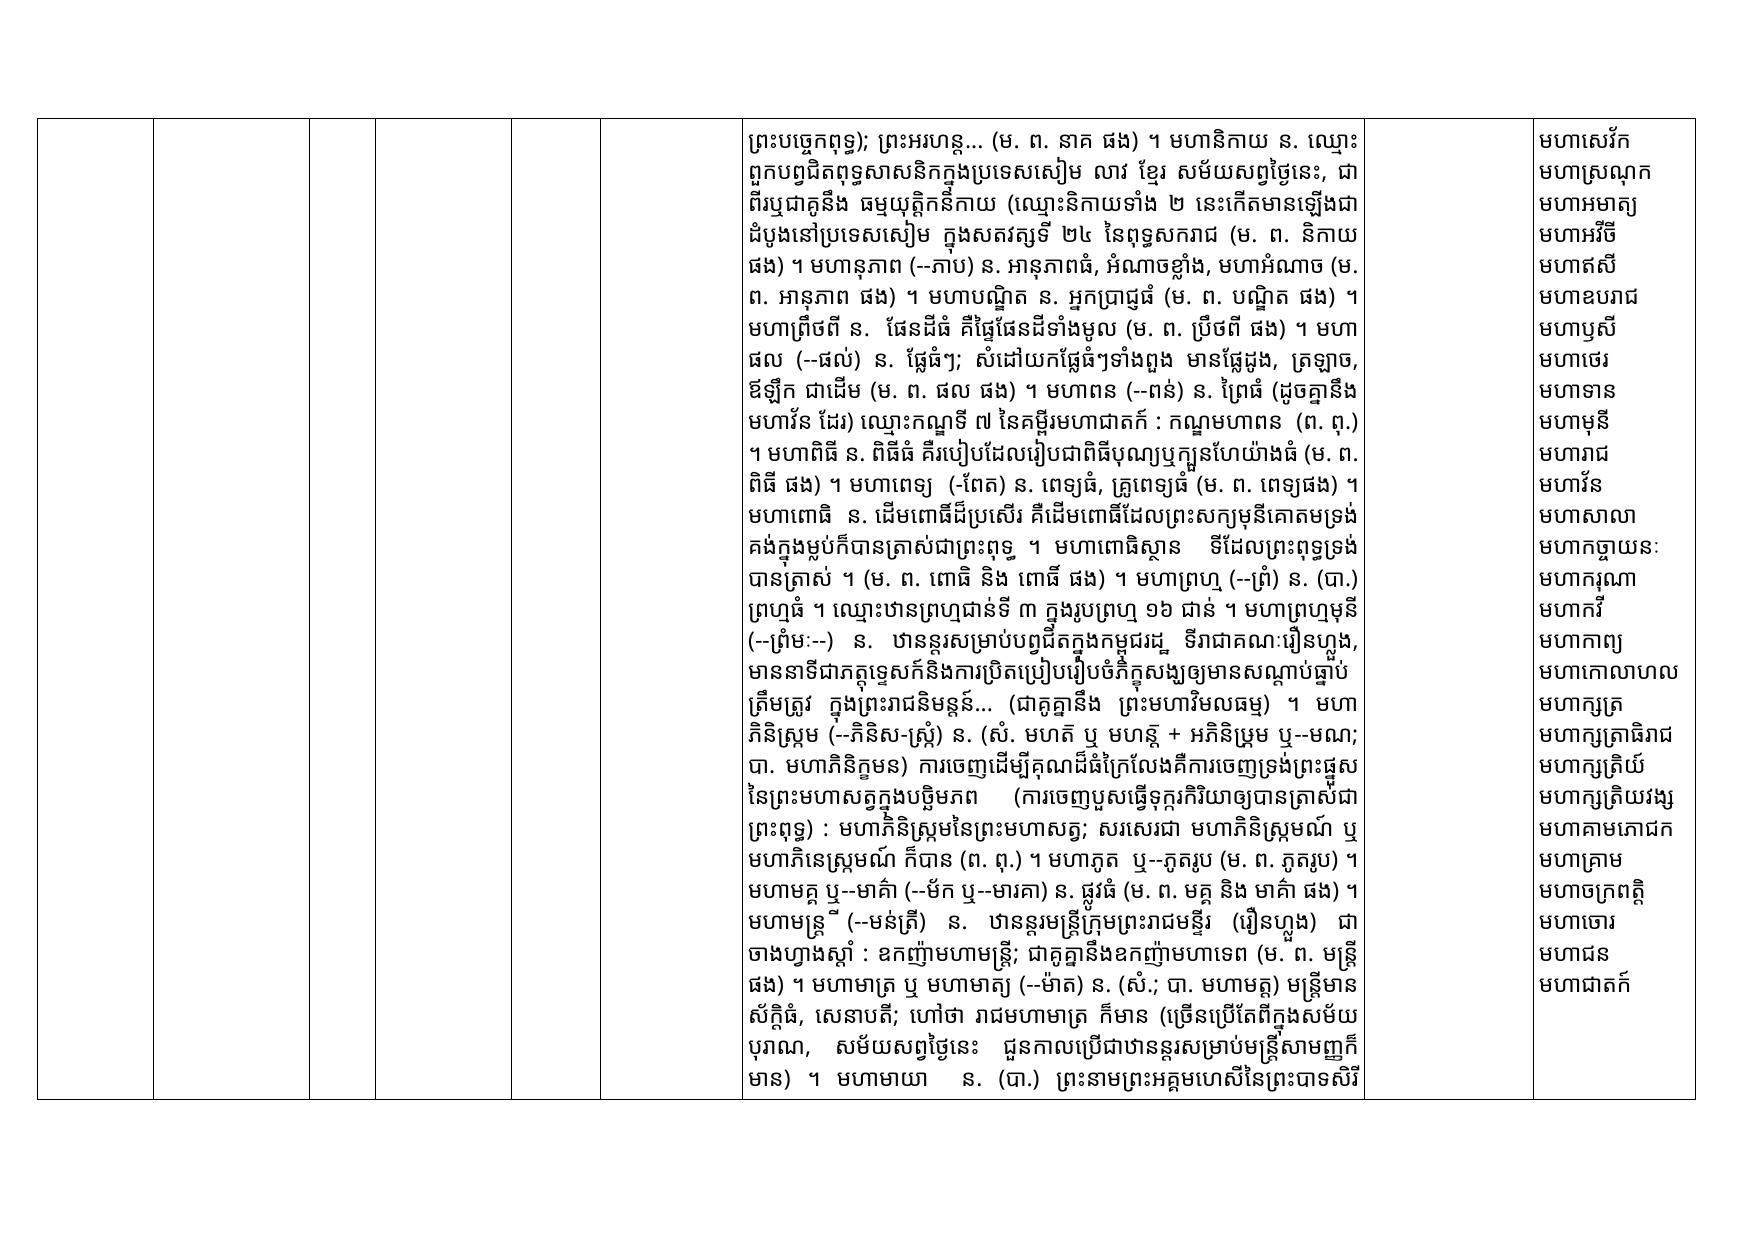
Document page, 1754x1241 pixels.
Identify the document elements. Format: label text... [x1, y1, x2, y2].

table_cell (មហត៑, មហន៑្ត; មហន្ត > មហា) ធំ; ច្រើន; ប្រសើរ; សម្បើម; ខ្លាំង...។ គុណ​នាម​នេះ​សម្រាប់​ប្រើ​ជា​បទ​សមាស​រៀង​ជា​ខាង​ដើម​នៃ​សព្ទ​ដទៃ, ប្រើ​បាន​ជា​អនេក​រាប់​ពុំ​អស់, ដូច​ជា : មហា​ថេរ ព្រះ​ថេរៈ​ធំ; មហា​ទាន ទាន​ធំ; មហា​មុនី អ្នក​ប្រាជ្ញ​ធំ; មហា​រាជ ស្ដេច​ធំ; មហា​វ័ន ព្រៃ​ធំ; មហា​សាលា សាលា​ធំ​ជាដើម ។ សូម្បី​ភាសា​ខ្មែរ​ក៏​អាច​ប្រើ​សព្ទ មហា នេះ​ផ្សំ​ចូល​ជា​បទ​សមាស​បាន​ខ្លះ (តាម​ទម្លាប់​ប្រើ), ដូច​ជា : មហា​កម្ជិល ខ្ជិល​ធំ, ដែល​ខ្ជិល​ខ្លាំង; មហា​ក្រ ដែល​ក្រ​ខ្លាំង, ដែល​ក្រ​ក្រៃ​ពេក; មហា​ខូច ខូច​ធំ, ដែល​ខូច​បណ្ដាច់; មហា​គំរក់ គំរក់​បំផុត: មហា​ទូលាយ ទូលាយ​ពន់​ពេក; មហា​ប្រសើរ; ប្រសើរ​ក្រៃ​ពេក; មហា​ព្រើល ព្រើល​ធំ, ព្រើល​ខ្លាំង; មហា​រពឹស របឹស​ណាស់; មហា​លំបាក លំបាក​ខ្លាំង; មហា​ល្មោភ ល្មោភ​ក្រៃ​ពេក, ល្មោភ​ខ្លាំង; មហា​កំណត់ អំណត់​ខ្លាំង, ដែល​អត់​ឃ្លាន​ខ្លាំង​ណាស់ ឬ​ដែល​ប៉ិន​អត់​ទ្រាំ​ពេក; មហា​អំណាច អំណាច​ធំ, ដែល​មាន​អំណាច​ច្រើន​ជាដើម (ពាក្យ​ក្រៅ​ពី​នេះ​ដែល​ភ្ជាប់ មហា នៅ​ខាង​ដើម​ទាំង​ប៉ុន្មាន​ដូច​មាន​ត​រៀង​តាម​លំដាប់​អក្សរ​ទៅ) ។ មហា​កច្ចាយនៈ (មៈហា​ក័ចចាយ៉ៈន៉ៈ) ន. (បា.) នាម​ព្រះ​មហា​ថេរ​មួយ​អង្គ​ក្នុង​ពុទ្ធ​សម័យ (រាប់​ចូល​ក្នុង​ពួក​អសីតិ​មហា​សាវ័ក, ព្រះ​សម្មាសម្ពុទ្ធ​ទ្រង់​លើក​សរសើរ​ថា ជា​អ្នក​ប៉ិន​ប្រសប់​ខាង​ការ​សម្ដែង​សេចក្ដី​សង្ខេប​ឲ្យ​ពិស្ដារ​ទូលាយ​បាន) ។ មាន​ព្រះ​មហា​ថេរ​មួយ​អង្គ​ផ្សេង​ទៀត​មាន​នាម​ថា មហា​កច្ចាយនៈ ដែរ កើត​នៅ​ក្នុង​ក្រុង មថុរា រដ្ឋ​សុរសេន (ប្រទេស​ឥណ្ឌា​ខាង​ត្បូង ដែល​ហៅ​ថា រដ្ឋ​អវន្តិ ក្នុង​សម័យ​បុរាណ) ព្រះ​មហា​កច្ចាយនត្ថេរ​អង្គ​នេះ​បាន​តែង​វេយ្យាករណ៍​ជា​ភាសា​បាលី​មួយ​គម្ពីរ​ឈ្មោះ មូល​កច្ចាយន ព្រម​ទាំង​មេ​សូត្រ​ជា​គោល​ផង​ហៅ​ថា កច្ចាយន​សូត្រ ក្នុង​ពុទ្ធ​សតវត្សរ៍​ទី​១១ គ្រិស្ត​សតវត្សរ៍​ទី​៦, ជា​វេយ្យាករណ៍​បាលី​ចាស់​ជាង​វេយ្យាករណ៍​បាលី​ឯ​ទៀត, សម្រាប់​ឲ្យ​កុលបុត្រ​រៀន​សូត្រ​រហូត​មក​ដល់​សម័យ​យើង​សព្វ​ថ្ងៃ​នេះ ។ មហា​ករុណា (--កៈ--) ន. (សំ. បា.) សេចក្ដី​អាណិត​ធំ​ឬ​ច្រើន​គឺ​អាណិត​ចំពោះ​សព្វ​សត្វ​មិន​រើស​មុខ ចង់​ឲ្យ​រួច​ចាក​ទុក្ខ​ភ័យ​ទាំងអស់​គ្នា (ករុណា​របស់​ព្រះ​សព្វញ្ញុពុទ្ធ) ។ មហា​កវី (--កៈវ៉ី) ន. (សំ. បា.--កវិ) អ្នក​ប្រាជ្ញ​ធំ, អ្នក​ប្រាជ្ញ​ធំ​ខាង​ការ​តែង​កាព្យ​ ។ មហា​កាព្យ (--កាប) ន. (បា.; សំ.--កាវ្យ ឬ--កាព្យ ក៏​មាន​ខ្លះ) កាព្យ​ធំ គឺ​កាព្យ​ដែល​មាន​ដំណើរ​សេចក្ដី​ពិស្ដារ​វែង ។ មហា​កោលាហល (--កោល៉ាហល់) ន. (សំ. បា.) កោលាហល​ធំ គឺ​សូរ​សព្ទ​គឹកកង​រំពង​ខ្លាំង, ការ​ផ្អើល​ជ្រួល​ជ្រើម​បញ្ចេញ​សូរ​សព្ទ​កង​រំពង​ខ្លាំង ។ មហា​ក្សត្រ (--ក្ស័ត) ន. (សំ.) ក្សត្រ​ធំ, ក្សត្រិយ៍​ប្រសើរ; បើ​ស្ត្រី​ជា មហា​ក្សត្រី ឬ មហា​ក្សត្រិយានី ។ មហា​ក្សត្រាធិរាជ ព្រះ​រាជា​ដែល​ក្រៃលែង​ជាង​ពួក​មហា​ក្សត្រ​ឬ​ស្ដេច​ដែល​ជា​ចម្បង​ក្នុង​ពួក​មហា​ក្សត្រ ។ មហា​ក្សត្រិយ៍ (-ក្ស័ត) ន. (សំ.--ក្សត្រិយ; បា. ខត្តិយ) ដូច​គ្នា​នឹង មហា​ក្សត្រ ដែរ ។ មហា​ក្សត្រិយ​វង្ស ឬ--ខត្តិយ​វង្ស វង្ស​មហា​ក្សត្រិយ៍; ដែល​ជា​ពូជ​ពង្ស​នៃ​មហា​ក្សត្រិយ៍ (ច្រើន​ប្រើ​ជា​គោរម្យ​ព្រះ​នាម​នៃ​ក្សត្រិយ៍​ទ្រង់​រាជ្យ) ។ មហា​គាម​ភោជក (--គាមៈភោជៈកៈ ឬ--ជក់) ន. (បា.) អភិបាល​ស្រុក; ហៅ​ជា សំ. ថា មហា​គ្រាម​ភោជក ក៏​បាន (ម. ព. គាម​ភោជក និង គ្រាម​ភោជក ផង) ។ មហា​គ្រាម ន. (សំ.; បា. --គាម) ស្រុក​ធំ ។ មហា​ចក្រពត្តិ (--ច័កក្រៈព័ត) ន. (សំ.--ចក្រវរ្តិន៑; បា. ចក្កវត្តិ) ស្ដេច​ចក្រពត្តិ​ធំ; ហៅ​ថា មហា​ចក្រពត្តិ​រាជ ឬ​ហៅខ្លី​ត្រឹមតែ មហា​ចក្រ ក៏​មាន, គេ​ច្រើន​និយាយ​ថា សម្បត្តិ​មហា​ចក្រ (ម. ព. ចក្រពត្តិ ផង) ។ មហា​ចោរ (--ចោ) ន. (បា.; សំ.--ចៅរ) ចោរ​ធំ ។ មហា​ជន (--ជន់) ន. (បា.) ជន​ច្រើន, ពួក​មនុស្ស​ច្រើន, ប្រជាជន ។ មហា​ជាតក៍ (--ជាត) ន. (សំ. បា.--ជាតក) ជាតក​ធំ; ឈ្មោះ​គម្ពីរ​ជាតក​មួយ​ខាង​ពុទ្ធ​សាសនា​សម្ដែង​រឿងរ៉ាវ​ព្រះ​វេស្សន្តរ...; ពួក​ពុទ្ធ​សាសនិក​ជន​រាប់​អាន​ណាស់, ច្រើន​និមន្ត​ភិក្ខុ​សាមណេរ​ទេស្នា តាម​កាល​រដូវ​រៀងរាល់​ឆ្នាំ​មិន​សូវ​ដែល​ខាន (ហៅ​ថា មហា​ជាតិ ឬ មហា​វេស្សន្តរ​ជាតក ក៏​បាន) ។ មហា​ត្ម័ន ឬ មហា​ត្មា ន. (សំ. មហាត្មន៑ < មហត៑ + អាត្មន៑; បា. មហាត្ត < មហន្ត + អត្ត ) ចិត្ត​ដ៏​ប្រសើរ, ចិត្ត​ទូលាយ, ចិត្ត​ឱបអរ​សាទរ ។ អ្នក​ដែល​មាន​ចិត្ត​ជា​បុណ្យ, ដែល​មាន​ចិត្ត​ឱបអរ​សាទរ​ក្នុង​ដំណើរ​ចង់​ឲ្យ​អ្នក​ទាំងពួង​បាន​សេចក្ដី​សុខ (អ្នក​ប្រាជ្ញ​ខាង​ផ្លូវ​ទូន្មាន​ចិត្ត, ហាត់​ចិត្ត; ច្រើន​ហៅ​សំដៅ​មហា​ឫសី, យោគី ឬ​ព្រះ​អរហន្ត) ។ មហា​ត្រកូល ន. (បា. មហា​កុល) ត្រកូល​ធំ, ពូជ​វង្ស​ខ្ពង់ខ្ពស់ (ម. ព. ត្រកូល ផង) ។ មហា​ថេរ (ថេរ៉ៈ ឬ --ថែ) ន. (បា.) ថេរៈ​ធំ, ព្រះ​ថេរៈ​ធំ; បើ​ភិក្ខុនី​ជា​មហា​ថេរី “ថេរី​ធំ” (ម. ព. ថេរៈ ន.) ។ មហា​ទក្សា ឈ្មោះ​ក្បួន​ហោរ​មួយ​បែប និយាយ​ពី​ថ្ងៃ​កំណើត​មនុស្ស​ជាដើម ។ មហា​ទាន ន. (បា.) ទាន​ធំ (អំណោយ​ធំ) : ព្រះ​វេស្សន្តរ​ទ្រង់​បាន​បំពេញ​មហា​ទាន​ធំ​ៗ​ជា​អស្ចារ្យ ។ មហា​ទុក្ខ (--ទុក) ន. (បា.) ទុក្ខ​ធំ, ទុក្ខ​ខ្លាំង ។ មហា​ទុរគត ឬ--ទុគ៌ត ន. អ្នក​ដែល​ក្រីក្រ​លំបាក​ខ្លាំង​ (ម. ព. ទុគ្គត, ទុរគត, ទុគ៌ត ទៀត​ផង) ។ មហា​ទុរភិក្ស ឬ--ទុរ្ភិក្ស ន. ដំណើរ​អត់​ឃ្លាន​ខ្លាំង, គ្រា​អំណត់​ខ្លាំង (ម. ព. ទុព្ភិក្ខ, ទុរភិក្ស, ទុរ្ភិក្ស ទៀត​ផង) ។ មហា​ទេព (--ទេប) ន. ឋានន្តរ​មន្ត្រី​ទី​ចាងហ្វាង​ឆ្វេង​ក្រុម​ព្រះ​រាជ​មន្ទីរ (រឿន​ហ្លួង) ក្នុង​ព្រះ​បរម​រាជ​វាំង​នៃ​កម្ពុជ​រដ្ឋ : ឧកញ៉ា​មហា​ទេព (ជា​គូ​គ្នា​នឹង ឧកញ៉ា​មហា​មន្ត្រី; ម. ព. ទេព ផង) ។ មហា​ទ្វីប ន. ទ្វីប​ធំ; តាម​លទ្ធិ​ពុទ្ធ​សាសនា​ថា​មាហា​ទ្វីប​មាន ៤ គឺ​បុព្វ​វិទេហៈ ឬ បូព៌​វិទេហ​ទ្វីប, ជម្ពូ​ទ្វីប, អបរ​គោយានទ្វីប​, ឧត្តរ​កុរុទ្វីប; តាម​លទ្ធិ​បុរាណ​ប្រាប់​ចំនួន​និង​ឈ្មោះ​ផ្សេង​ៗ​គ្នា ខុស​ពី​បែប​នេះ​ក៏​មាន; តាម​លទ្ធិ​សព្វ​ថ្ងៃ​នេះ​ថា មហា​ទ្វីប​ចាស់ គឺ​ទ្វីប​ដែល​គេ​ស្គាល់​ជាក់​មក​យូរ​ហើយ​មាន ៣ គឺ ទ្វីប​អាស៊ី,. ទ្វីប​អឺរុប, ទ្វីប​អាហ្រិ្វគ; មហា​ទ្វីប​ថ្មី​គឺ​ទ្វីប​ដែល​គេ​ទើប​នឹង​ស្គាល់​ក្នុង​សម័យ​ខាង​ក្រោយ​មក​មាន ២ ទៀត​គឺ ទ្វីប​អាមេរិគ, ទ្វីប​អូស្យានី; រួម​មហា​ទ្វីប​ទាំង​ចាស់​ទាំង​ថ្មី​ជា ៥ ហៅ​ថា មហា​ទ្វីប​ប្រាំ​ភាគ (ម. ព. ទ្វីប ផង) ។ មហា​ធានី ន. ក្រុង​ធំ, មហា​នគរ (ម. ព. ធានី ផង) ។ មហា​នគរ ន. នគរ​ធំ, ក្រុង​ធំ ។ នគរ​ធំ ក្នុង​ខែត្រ​សៀមរាប (ម. ព. នគរ, នគរ​ធំ, ផង) ។ មហា​នទី ន. ស្ទឹង​ធំ, ទន្លេ​ធំ (ម. ព. នទី ផង) ។ មហា​នរក ន. នរក​ធំ (ម.ព. នរក ផង) ។ មហា​នាគ ន. នាគ​ធំ; ដំរី​ធំ... ។ លោក​អ្នក​ប្រសើរ​បំផុត (ព្រះ​សព្វញ្ញុពុទ្ធ); ព្រះ​បច្ចេក​ពុទ្ធ); ព្រះ​អរហន្ត... (ម. ព. នាគ ផង) ។ មហា​និកាយ ន. ឈ្មោះ​ពួក​បព្វជិត​ពុទ្ធ​សាសនិក​ក្នុង​ប្រទេស​សៀម លាវ ខ្មែរ សម័យ​សព្វ​ថ្ងៃ​នេះ, ជា​ពីរ​ឬ​ជា​គូ​នឹង ធម្មយុត្តិក​និកាយ (ឈ្មោះ​និកាយ​ទាំង ២ នេះ​កើត​មាន​ឡើង​ជា​ដំបូង​នៅ​ប្រទេស​សៀម ក្នុង​សតវត្ស​ទី ២៤ នៃ​ពុទ្ធ​សករាជ (ម. ព. និកាយ ផង) ។ មហានុភាព (--ភាប) ន. អានុភាព​ធំ, អំណាច​ខ្លាំង, មហា​អំណាច (ម. ព. អានុភាព ផង) ។ មហា​បណ្ឌិត ន. អ្នក​ប្រាជ្ញ​ធំ (ម. ព. បណ្ឌិត ផង) ។ មហា​ព្រឹថពី ន. ផែន​ដី​ធំ គឺ​ផ្ទៃ​ផែន​ដី​ទាំងមូល (ម. ព. ប្រឹថពី ផង) ។ មហា​ផល (--ផល់) ន. ផ្លែ​ធំ​ៗ; សំដៅ​យក​ផ្លែ​ធំ​ៗ​ទាំងពួង មាន​ផ្លែ​ដូង, ត្រឡាច, ឪឡឹក ជាដើម (ម. ព. ផល ផង) ។ មហា​ពន (--ពន់) ន. ព្រៃ​ធំ (ដូច​គ្នា​នឹង មហា​វ័ន ដែរ) ឈ្មោះ​កណ្ឌ​ទី ៧ នៃ​គម្ពីរ​មហា​ជាតក៍ : កណ្ឌ​មហា​ពន (ព. ពុ.) ។ មហា​ពិធី ន. ពិធី​ធំ គឺ​របៀប​ដែល​រៀប​ជា​ពិធី​បុណ្យ​ឬ​ក្បួន​ហែ​យ៉ាង​ធំ (ម. ព. ពិធី ផង) ។ មហា​ពេទ្យ (-ពែត) ន. ពេទ្យ​ធំ, គ្រូ​ពេទ្យ​ធំ (ម. ព. ពេទ្យ​ផង) ។ មហា​ពោធិ ន. ដើម​ពោធិ៍​ដ៏​ប្រសើរ គឺ​ដើម​ពោធិ៍​ដែល​ព្រះ​សក្យមុនី​គោតម​ទ្រង់​គង់​ក្នុង​ម្លប់​ក៏​បាន​ត្រាស់​ជា​ព្រះ​ពុទ្ធ ។ មហា​ពោធិ​ស្ថាន ទី​ដែល​ព្រះ​ពុទ្ធ​ទ្រង់​បាន​ត្រាស់ ។ (ម. ព. ពោធិ និង ពោធិ៍ ផង) ។ មហា​ព្រហ្ម (--ព្រំ) ន. (បា.) ព្រហ្ម​ធំ ។ ឈ្មោះ​ឋាន​ព្រហ្ម​ជាន់​ទី ៣ ក្នុង​រូប​ព្រហ្ម ១៦ ជាន់ ។ មហា​ព្រហ្ម​មុនី (--ព្រំមៈ--) ន. ឋានន្តរ​សម្រាប់​បព្វជិត​ក្នុង​កម្ពុជ​រដ្ឋ ទី​រាជា​គណៈ​រឿនហ្លួង, មាន​នាទី​ជា​ភត្តុទ្ទេសក៍​និង​ការ​ប្រិតប្រៀប​រៀបចំ​ភិក្ខុ​សង្ឃ​ឲ្យ​មាន​សណ្ដាប់ធ្នាប់​ត្រឹមត្រូវ ក្នុង​ព្រះ​រាជ​និមន្តន៍​... (ជា​គូ​គ្នា​នឹង ព្រះ​មហា​វិមល​ធម្ម) ។ មហា​ភិនិស្ក្រម (--ភិនិស-ស្ក្រំ) ន. (សំ. មហត៑ ឬ មហន្ត៑ + អភិនិឞ្រ្កម ឬ--មណ; បា. មហាភិនិក្ខមន) ការ​ចេញ​ដើម្បី​គុណ​ដ៏​ធំ​ក្រៃលែង​គឺ​ការ​ចេញ​ទ្រង់​ព្រះ​ផ្នួស​នៃ​ព្រះ​មហា​សត្វ​ក្នុង​បច្ឆិម​ភព (ការ​ចេញ​បួស​ធ្វើ​ទុក្ករ​កិរិយា​ឲ្យ​បាន​ត្រាស់​ជា​ព្រះ​ពុទ្ធ) : មហា​ភិនិស្ក្រម​នៃ​ព្រះ​មហា​សត្វ; សរសេរ​ជា មហាភិនិស្ក្រមណ៍ ឬ មហាភិនេស្ក្រមណ៍ ក៏​បាន (ព. ពុ.) ។ មហា​ភូត ឬ--ភូតរូប (ម. ព. ភូត​រូប) ។ មហា​មគ្គ ឬ--មាគ៌ា (--ម័ក ឬ--មារគា) ន. ផ្លូវ​ធំ (ម. ព. មគ្គ និង មាគ៌ា ផង) ។ មហា​មន្ត្រី (--មន់ត្រី) ន. ឋានន្តរ​មន្ត្រី​ក្រុម​ព្រះ​រាជ​មន្ទីរ (រឿន​ហ្លួង) ជា​ចាងហ្វាង​ស្ដាំ : ឧកញ៉ា​មហា​មន្ត្រី; ជា​គូ​គ្នា​នឹង​ឧកញ៉ា​មហា​ទេព (ម. ព. មន្ត្រី ផង) ។ មហា​មាត្រ ឬ មហា​មាត្យ (--ម៉ាត) ន. (សំ.; បា. មហា​មត្ត) មន្ត្រី​មាន​ស័ក្តិ​ធំ, សេនាបតី; ហៅ​ថា រាជ​មហា​មាត្រ ក៏​មាន (ច្រើន​ប្រើ​តែ​ពី​ក្នុង​សម័យ​បុរាណ, សម័យ​សព្វ​ថ្ងៃ​នេះ ជួន​កាល​ប្រើ​ជា​ឋានន្តរ​សម្រាប់​មន្ត្រី​សាមញ្ញ​ក៏​មាន) ។ មហា​មាយា ន. (បា.) ព្រះ​នាម​ព្រះ​អគ្គ​មហេសី​នៃ​ព្រះ​បាទ​សិរី​សុទ្ធោទនៈ (ព្រះ​មាតា​នៃ​ព្រះ​សក្យមុនី​សព្វញ្ញុពុទ្ធ) : សម្ដេច​ព្រះ​មហា​មាយា; ហៅ​ថា សម្ដេច​ព្រះ​មាយា ឬ សម្ដេច​ព្រះ​សិរី​មហា​មាយា (ពុទ្ធ​មាតា និង មាយា ២ ផង) ។ មហា​មិត្ត ឬ--មិត្រ (--មិត) ន. មិត្រ​ធំ, មិត្រ​ប្រសើរ, មិត្រ​ខ្ពង់ខ្ពស់ (ក្នុង​សម័យ​បុរាណ​ច្រើន​ប្រើ​ចំពោះ​ក្សត្រិយ៍​ដែល​ជា​មិត្រ​នឹង​ក្សត្រិយ៍​ប្រទេស​ដទៃ; ម. ព. មិត្ត ឬ មិត្រ ទៀត​ផង) ។ មហា​មុនី ន. អ្នក​ប្រាជ្ញ​ធំ; ព្រះ​សព្វញ្ញុពុទ្ធ (ម. ព. មុនី ផង) ។ មហា​មេឃ (--មេក) ន. (បា.) ពពក​ខាប់​ដាល​ខ្មៅ​ងងឹត​ដាប​ដែល​បង្អុរ​ភ្លៀង, ភ្លៀង​ធំ, ភ្លៀង​ខ្លាំង ។ មហា​មោគ្គល្លាន (ម. ព. មោគ្គល្លាន) ។ មហា​យញ្ញ (--យ៉ាញ់ៈញៈ ឬ--យ៉ាញ់) ន. (បា.) យញ្ញ​ធំ, ការ​បូជា​ធំ (ច្រើន​ប្រើ​ខាង​លទ្ធិ​ព្រាហ្មណ) : ធ្វើ​មហា​យញ្ញ ។ មហា​យាន ន. (សំ. បា.) យាន​ធំ ។ ឈ្មោះ​ពួក​ពុទ្ធ​សាសនិក​ដែល​បែក​លទ្ធិ​ចេញ​ផ្សេង​ច្រើន​អន្លើ​ឃ្លាត​ពី​លទ្ធិ​ដើម ដូច​យ៉ាង​ពួក​អ្នក​កាន់​ពុទ្ធ​សាសនា​នៅ​ប្រទេស​ចិន, ជប៉ុន, យួន ជាដើម​ហៅ​ថា ពួក​មហា​យាន ឬ លទ្ធិ​មហា​យាន សំដៅ​សេចក្ដី​ថា “ពួក​ឬ​លទ្ធិ​មាន​ធម៌​ជា​យាន​ដ៏​ធំ​ឬ​ជា​យាន​ដ៏​ប្រសើរ” (ជា​គូ​គ្នា នឹង ហីន​យាន; ហៅ​ថា អាចរិយ​វាទ ឬ អាចរិយ​វាទី “អ្នក​ពោល​តាម​លទ្ធិ​អាចារ្យ (របស់​ខ្លួន)” ក៏​បាន (ជា​គូ​គ្នា​នឹង ថេរ​វាទ ឬ ថេរ​វាទី) ហៅ​ថា ឧត្តរ​និកាយ “ពួក​ខាង​ជើង” ក៏​បាន (ជា​គូ​គ្នា​នឹង ទក្ខិណ​និកាយ) ។ ពួក​ឬ​លទ្ធិ​ទាំង​នេះ​កើត​មាន​ឡើង (មុន​ដំបូង​ក្នុង​មជ្ឈិម​ប្រទេស) តាំង​ពី​ក្នុង​ខាង​ដើម​សតវត្សរ៍​ទី២ នៃ​ពុទ្ធ​សករាជ​រៀង​មក ។ មហា​យុគ (--យុក) ន. (សំ. បា.) យុគ​ធំ គឺ​កាល​ឬ​សម័យ​ដែល​យូរ​អង្វែង​គ្រប់​ចំនួន​យុគ​ទាំង ៤; តាម​លទ្ធិ​បុរាណ​ថា កាល​វែង​ចំនួន​បួន​លាន​បី​សែន​ពីរ​ហ្មឺន (៤.៣២០.០០០) ឆ្នាំ​មនុស្ស​លោក (ម. ព. យុគ ផង) ។ មហា​យុទ្ធ (--យុត) ន. (សំ. បា.) ចម្បាំង​ធំ, មហា​សង្គ្រាម (ហៅ​ថា មហា​យុទ្ធនា ក៏​បាន) ។ មហា​រញ្ញ ឬ មហា​រណ្យ (--រ៉ាញ់ ឬ--រ៉ន់) ន. (បា. ឬ សំ.) ព្រៃ​ធំ, មហា​វ័ន, ព្រហា​វ័ន (ព. កា.) ។ មហា​រដ្ឋ (--រ័ត) ន. (បា. សំ.--រឞ្រ្ត) ដែន​ធំ ។ ឈ្មោះ​ដែន​មួយ​ក្នុង​ប្រទេស​ឥណ្ឌា​ប៉ែក​ខាង​លិច (ច្រើន​ហៅ​ថា មហា​រាស្ត្រ) ។ មហា​រាជ (--រាច) ន. (បា.) ស្ដេច​ធំ ។ មហា​រាជានុភាព អានុភាព​នៃ​ស្ដេច​ធំ ។ មហា​រាត្រ (-រាត) ន. (សំ.) វេលា​អធ្រាត្រ (ព. កា.) ។ មហា​រោរព (--រោរប់) ន. (បា. មហា​រោរុវ; សំ. មហា​រោរវ ឈ្មោះ​នរក​ធំ​មួយ (រោរព​នរក​ធំ) ។ គុ. ដែល​មាន​សូរ​សព្ទ​សម្រែក​ដោយ​សេចក្ដី​ទុក្ខ​ឮ​ខ្លាំង​ក្រៃ; ដែល​មាន​សូរ​សម្រែក​ថ្ងូរ​ខ្លាំង​គួរ​ខ្លាច ។ ព. ប្រ. ទី​មហា​រោរព ទី​ដែល​មាន​មនុស្ស​ឬ​សត្វ​អនាថា​ឈឺ​ចាប់​ជា​ទម្ងន់ ស្រែក​ថ្ងូរ​ឮ​សូរ​សព្ទ​ខ្លាំង​ៗ; មនុស្ស​មហា​រោរព មនុស្ស​អនាថោ ដែល​មាន​ជម្ងឺ​ធ្ងន់​ស្រែក​ថ្ងូរ​ឮ​ខ្លាំង​ៗ​ឥត​ស្រាក ។ មហា​លាភ (--លាប) ន. (សំ. បា.) លាភ​ធំ, ការ​បាន​ផល​យ៉ាង​ធំ ។ មហា​លោភ (លោប) ន. (សំ. បា.) លោភ​យ៉ាង​ធំ, លោភ​ខ្លាំង, សេចក្ដី​ជំពាក់​ចិត្ត​ខ្លាំង ។ គុ. ដែល​មាន​លោភ​ធំ, ដែល​មាន​សេចក្ដី​ជំពាក់​ចិត្ត​ខ្លាំង ។ មហា​វគ្គ (--វ័ក) ន. ឬ គុ. (បា.; សំ.--វគ៌) វគ្គ​ធំ, ដែល​មាន​វគ្គ​ធំ​ៗ ។ ឈ្មោះ​វិន័យ​បិដក​មួយ​គម្ពីរ​និយាយ​ខាង​វិន័យ​ពុទ្ធ​សាសនា មាន​សេចក្ដី​ជា​ពួក​ៗ​ដែល​ហៅ​ថា ខន្ធក​វិន័យ មាន ១០ ខន្ធកៈ ។ មហា​វ័ន ន. (សំ. បា.--វ័ន) ព្រៃ​ធំ ។ មហា​វិថី (សំ. បា. មហា​វិថិ; បារ. Boulevard ឬ boulevart) ផ្លូវ​ធំ​ៗ​ក្នុង​ទី​ក្រុង ។ មហា​វិទ្យាល័យ (--វិត-ទ្យាល៉ៃ) ន. (សំ.--វិទ្យា + អាលយ) កន្លែង​សម្រាប់​រៀន​វិជ្ជា​ជាន់​ខ្ពស់, សាលា​រៀន​ចំណេះ​ខ្ពស់ ។ មហា​វិមល​ធម្ម (--វិមៈលៈធ័ម ឬ​ត. ទ. ស្រ.--វិមល់លៈធ័ម) ន. ឋានន្តរ​សម្រាប់​បព្វជិត​ក្នុង​កម្ពុជ​រដ្ឋ ទី​រាជា​គណៈ​រឿនហ្លួង, មាន​មុខងារ​ជា​ភត្តុទ្ទេសក៍​ក្នុង​ព្រះ​រាជ​និមន្តន៍​និង​ការ​ប្រិតប្រៀប​ព្រះ​ភិក្ខុ​សង្ឃ​ឲ្យ​មាន​សណ្ដាប់ធ្នាប់​រៀបរយ : ព្រះ​មហា​វិមល​ធម្ម (ជា​គូ​គ្នា​នឹង ព្រះ​មហា​ព្រហ្ម​មុនី) ។ មហា​វិហារ (--វិហ៊ា) ន. (សំ. បា.) វត្ត​ធំ; កុដិ​ធំ ។ ខ្មែរ​ប្រើ​ពាក្យ​នេះ​សំដៅ​ចំពោះ​តែ​រោង​ឧបោសថ​ធំ​ៗ ក្នុង​វត្ត​នីមួយ​ៗ ។ មហា​វីរិយៈ (--វីរិយៈ) ន. (បា. វីរិយ; សំ.--វីយ៌) ព្យាយាម​ធំ, សេចក្ដី​ប្រឹងប្រែង​ខ្លាំង គឺ​ព្យាយាម​ធ្វើ​ពុំ​មាន​ឈប់...។ មហា​សករាជ (--សៈកៈរ៉ាច ឬ--ស័កក្រាច) ន. សករាជ​ធំ, កើត​មុន​ចុល្ល​សករាជ ៥៦០ ឆ្នាំ​ក្នុង​កាល​ពុទ្ធ​សករាជ ៦២១ (ប្រើ​អក្សរ​សង្ខេប ថា ម. ស.) ។ មហា​សក្ការៈ ន. សក្ការៈ​ធំ​ឬ​ច្រើន (ម. ព. សក្ការៈ ផង) ។ មហា​សង្ក្រាន្ត (--សង់ក្រាន) ន. សំបុត្រ​ប្រាប់​ដំណើរ​ចូល​ឆ្នាំ​ថ្មី ព្រម​ទាំង​ទំនាយ​ទឹក​ភ្លៀង​ជាដើម ក្នុង​ឆ្នាំ​នោះ​ផង, ប្រក្រតិទិន​ឬ​ប្រតិទិន (ម. ព. សង្ក្រាន្ត ផង) ។ មហា​សង្គ្រាម (--សង់គ្រាម) ន. ចម្បាំង​ធំ (ម. ព. សង្គ្រាម ផង) ។ មហា​សង្ឃ​រាជ (--សង់ឃៈរាច) ន. (បា. សំ. < មហា + សង្ឃ + រាជ “ស្ដេច​សង្ឃ​ធំ”) សមណ​ស័ក្តិ​ទី​សម្ដេច​ថ្នាក់​ខ្ពស់​បំផុត សម្រាប់​បព្វជិត​ក្នុង​កម្ពុជ​រដ្ឋ, បាន​ទទួល​សមណុត្តមាភិសេក មាន​នាទី​ជា​ស្ដេច​ខាង​សង្ឃ​ជា​ធំ​បំផុត​ជាង​បព្វជិត​ទាំងអស់​ក្នុង​ដែន​កម្ពុជា​ទាំង​មូល, អ្នក​ទាំងពួង​និយាយ​ស្ដី​ទៅ​រក​ត្រូវ​ប្រើ​ជា​រាជ​សព្ទ​ទាំងអស់ : សម្ដេច​ព្រះ​មហា​សង្ឃ​រាជ ទ្រង់​សោយ, ទ្រង់​ផ្ទំ ។ល។ (ក្នុង​កម្ពុជ​រដ្ឋ មិន​មាន​សមណ​ស័ក្ដិ​នេះ​រាល់​រាជ្យ​ក្សត្រិយ៍​ទេ, ចួន​កាល​ក៏​មាន​ត្រឹមតែ​ទី​ជា សង្ឃនាយក ប៉ុណ្ណោះ)។ មហា​សត្ត ឬ--សត្វ (--ស័ត) ន. (បា. ឬ សំ.) សត្វ​ប្រសើរ; ពាក្យ​សម្រាប់​ហៅ​ពោធិ​សត្វ​ដែល​កំពុង​បំពេញ​បារមី ជិត​នឹង​ដល់​កាល​កំណត់​បាន​ត្រាស់​ជា​ព្រះ​ពុទ្ធ (ព. ពុ.) ។ មហា​សត្រូវ ន. សត្រូវ​ធំ (ម. ព. សត្រូវ ផង) ។ មហា​សន្និបាត ន. ការ​ប្រជុំ​ធំ, មហា​សមាគម (ម. ព. សន្និបាត ផង) ។ មហា​សមាគម (--សៈម៉ាគំ) ន. ការ​មក​ជួប​ជុំ​គ្នា​ច្រើន, ការ​ប្រជុំ​គ្នា​យ៉ាង​ធំ (ម. ព. សមាគម ផង) ។ មហា​សមុទ្ទ ឬ--សមុទ្រ (--សៈម៉ុត) ន. (បា. ឬ សំ.) សមុទ្ទ​ធំ ។ មហា​សម្មត​រាជ (--ស័ម-ម៉ៈតៈរ៉ាច) ន. (បា.) ព្រះ​នាម​ប្រថម​ក្សត្រិយ៍​ក្នុង​ខាង​ដើម​នៃ​ភទ្រកល្ប​នេះ : ព្រះ​បាទ​មហា​សម្មត​រាជ (ម. ព. មនុ ផង) ។ មហា​សារីបុត្ត ឬ--បុត្រ (ម. ព. សារីបុត្ត) ។ មហា​សាល គុ. ឬ ន. (សំ. បា.) ដែល​មាន​ទ្រព្យ​ខ្លឹមសារ​ច្រើន; អ្នក​មាន​ទ្រព្យ​ច្រើន​លើសលន់...; ហៅ​តាម​ថ្នាក់​វណ្ណៈ ថា ខត្តិយ​មហា​សាល, ព្រាហ្មណ​មហា​សាល, គហបតិ​មហា​សាល ។ មហា​សាលា (--សាល៉ា) ន. (បា.) សាលា​ធំ ។ មហា​សាវក ឬ--វ័ក (--សាវ៉ាក់) ន. (បា.--សាវក; សំ.--ឝ្រាវក) សាវ័ក​ធំ គឺ​ព្រះ​មហា​ថេរ​ទាំងឡាយ ដែល​ជា​សិស្ស​សំខាន់​របស់​ព្រះ​សម្មាសម្ពុទ្ធ ក្នុង​ពុទ្ធ​សម័យ, មាន ៨០ អង្គ ហៅ​ថា អសីតិ​សាវក ឬ អសីតិ​មហា​សាវ័ក (ព. ពុ.) ។ មហា​សេដ្ឋី (--សេត-ឋី) ន. (បា.) សេដ្ឋី​ធំ (ម. ព. សេដ្ឋី ផង) ។ មហា​សេវ័ក ឬ--សេវកាមាត្យ (--សេវ៉ាក់ ឬ--សេវ៉ៈកា ម៉ាត) ន. សេវ័ក​ធំ​ឬ​សេវកាមាត្យ​ធំ ( ម. ព. សេវ័ក និង អមាត្យ ផង ) ។ មហា​ស្រណុក ន. ស្រណុក​ច្រើន គឺ​អ្នក​ដែល​រមែង​នៅ​ជា​សុខ​មិន​ប្រទះ​សេចក្ដី​នឿយ​ហត់; កិច្ចការ​ឬ​ដំណើរ​អ្វី​មួយ​ដែល​ងាយ​ដែល​ស្រួល​ជា​បំផុត ។ ឈ្មោះ​បូស​ឬ​ពិស​ដែល​ចាប់​កើត​ឡើង​​បណ្ដាល​ឲ្យ​តែ​ងងុយ​ដេក ។ មហា​អមាត្យ (--អៈម៉ាត) ន. អមាត្យ​ធំ, មន្ត្រី​ធំ (ម. ព. អមាត្យ ផង) ។ មហា​អវីចី (--អៈ--) ន. (បា.--អវីចី) ឈ្មោះ​នរក​អវីចី ឬ ធំ ។ មហា​ឥសី ឬ មហា​ឫសី ន. (បា. ឥសិ, មហិសិ; សំ. មហរ្សិ < មហា + ឫឞិ) ឥសី​ធំ, ឫសី​ប្រសើរ ។ មហា​ឧបរាជ (--ឧប៉ៈរ៉ាច) ន. ឋានន្តរ​ស័ក្តិ​សម្រាប់​ក្សត្រិយ៍​ទី​ឧបរាជ​ក្នុង​កម្ពុជ​រដ្ឋ : សម្ដេច​ព្រះ​មហា​ឧបរាជ (ម. ព. ឧបរាជ ផង) ។ មហា​ឫសី (ម. ព. មហា​ឥសី) ។ល។ [743, 119, 1364, 1098]
table_cell [38, 119, 153, 1098]
table_cell [601, 119, 742, 1098]
table_cell [310, 119, 375, 1098]
table_cell [154, 119, 309, 1098]
table_cell [1365, 119, 1533, 1098]
table_cell មហា​ត្ម័ន មហា​ត្រកូល មហា​ថេរ មហា​ទក្សា មហា​ទាន មហា​ទុក្ខ មហា​ទុរគត មហា​ទុរភិក្ស មហា​ទេព មហា​ទ្វីប មហា​ធានី មហា​នគរ មហា​នទី មហា​នរក មហា​នាគ មហា​និកាយ មហានុភាព មហា​បណ្ឌិត មហា​ព្រឹថពី មហា​ផល មហា​ពន មហា​ពិធី មហា​ពេទ្យ មហា​ពោធិ មហា​ពោធិ​ស្ថាន មហា​ព្រហ្ម មហា​ព្រហ្ម​មុនី មហា​ភិនិស្រ្កម មហា​ភូត មហា​មគ្គ មហា​មន្រ្តី មហា​មាត្រ មហា​មាយា មហា​មិត្ត មហា​មុនី មហា​មេឃ មហា​មោគ្គល្លាន មហា​យញ្ញ មហា​យាន មហា​យុគ មហា​យុទ្ធ មហា​រញ្ញ មហា​រដ្ឋ មហា​រាជ មហា​រាជានុភាព មហា​រាត្រ មហា​រោរព មហា​លាភ មហា​វគ្គ មហា​វ័ន មហា​វិថី មហា​វិទ្យាល័យ មហា​វិមល​ធម្ម មហា​វិហារ មហា​វីរិយៈ មហា​សករាជ មហា​សក្ការៈ មហា​សង្ក្រាន្ត មហា​សង្គ្រាម មហា​សង្ឃ​រាជ មហា​សត្ត មហា​សត្រូវ មហា​សន្និបាត មហា​សមាគម មហា​សមុទ្ទ មហា​សម្មត​រាជ មហា​សារីបុត្ត មហា​សាល មហា​សាលា មហាសាវក មហា​សេដ្ឋី មហា​សេវ័ក មហា​ស្រណុក មហា​អមាត្យ មហា​អវីចី មហា​ឥសី មហា​ឧបរាជ មហា​ឫសី មហា​ថេរ មហា​ទាន មហា​មុនី មហា​រាជ មហា​វ័ន មហា​សាលា មហា​កច្ចាយនៈ មហា​ករុណា មហា​កវី មហា​កាព្យ មហា​កោលាហល មហា​ក្សត្រ មហា​ក្សត្រាធិ​រាជ មហា​ក្សត្រិយ៍ មហា​ក្សត្រិយ​វង្ស​ មហា​គាម​ភោជក មហា​គ្រាម មហា​ចក្រពត្តិ មហា​ចោរ មហា​ជន មហា​ជាតក៍ [1534, 119, 1695, 1098]
table_cell [512, 119, 600, 1098]
table_cell [376, 119, 511, 1098]
